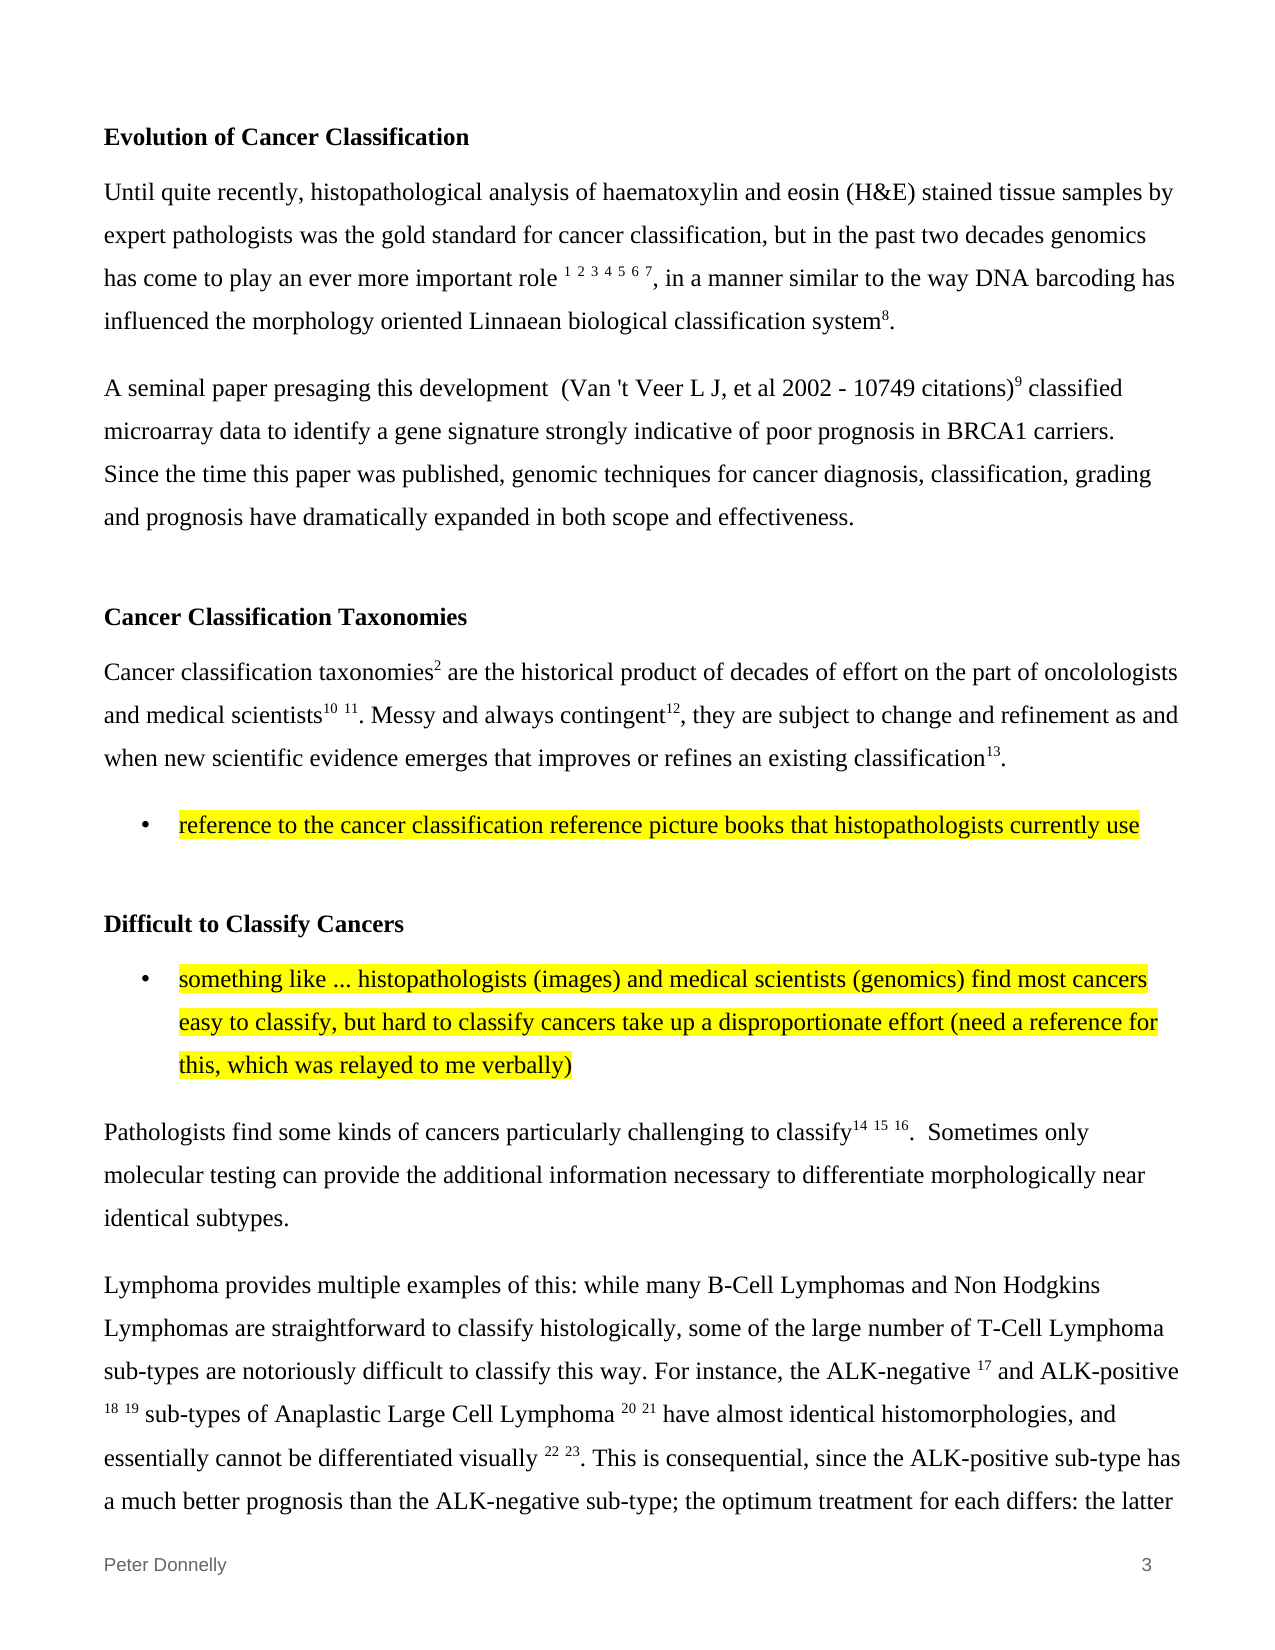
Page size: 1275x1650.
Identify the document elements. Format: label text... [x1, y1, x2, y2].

list something like ... histopathologists (images) and medical scientists (genomics) find most cancers easy to classify, but hard to classify cancers take up a disproportionate effort (need a reference for this, which was relayed to me verbally) [141, 964, 1181, 1079]
subtitle Cancer Classification Taxonomies [103, 602, 1181, 630]
subtitle Difficult to Classify Cancers [103, 909, 1181, 938]
subtitle Evolution of Cancer Classification [103, 122, 1181, 151]
text A seminal paper presaging this development (Van 't Veer L J, et al 2002 - 10749 citations) classified microarray data to identify a gene signature strongly indicative of poor prognosis in BRCA1 carriers. Since the time this paper was published, genomic techniques for cancer diagnosis, classification, grading and prognosis have dramatically expanded in both scope and effectiveness. [103, 373, 1181, 531]
text Until quite recently, histopathological analysis of haematoxylin and eosin (H&E) stained tissue samples by expert pathologists was the gold standard for cancer classification, but in the past two decades genomics has come to play an ever more important role , in a manner similar to the way DNA barcoding has influenced the morphology oriented Linnaean biological classification system. [103, 177, 1181, 335]
text Lymphoma provides multiple examples of this: while many B-Cell Lymphomas and Non Hodgkins Lymphomas are straightforward to classify histologically, some of the large number of T-Cell Lymphoma sub-types are notoriously difficult to classify this way. For instance, the ALK-negative and ALK-positive sub-types of Anaplastic Large Cell Lymphoma have almost identical histomorphologies, and essentially cannot be differentiated visually . This is consequential, since the ALK-positive sub-type has a much better prognosis than the ALK-negative sub-type; the optimum treatment for each differs: the latter [103, 1270, 1181, 1514]
text Pathologists find some kinds of cancers particularly challenging to classify . Sometimes only molecular testing can provide the additional information necessary to differentiate morphologically near identical subtypes. [103, 1117, 1181, 1232]
list reference to the cancer classification reference picture books that histopathologists currently use [141, 810, 1181, 839]
text Cancer classification taxonomies are the historical product of decades of effort on the part of oncolologists and medical scientists . Messy and always contingent, they are subject to change and refinement as and when new scientific evidence emerges that improves or refines an existing classification. [103, 657, 1181, 772]
